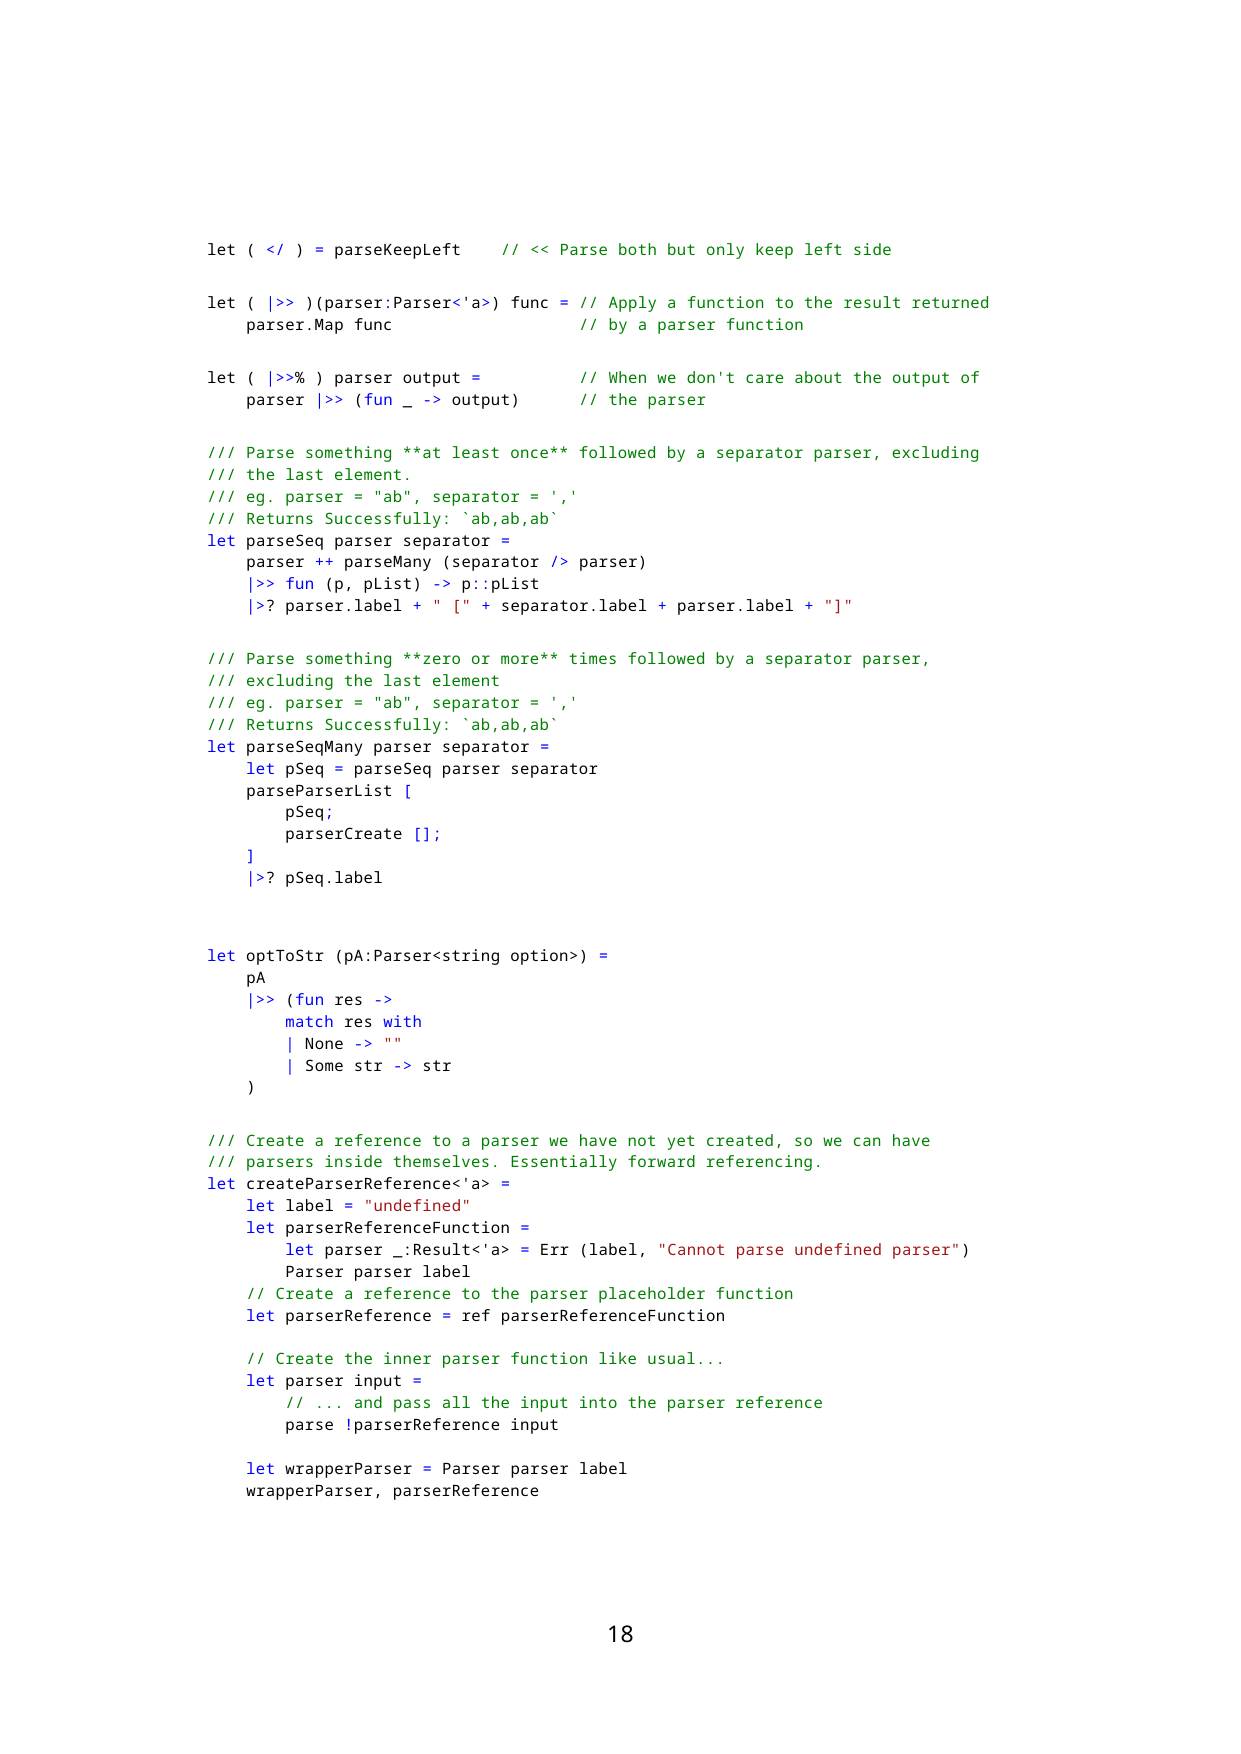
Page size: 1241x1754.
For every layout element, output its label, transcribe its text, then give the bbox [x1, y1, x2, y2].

text /// Parse something **zero or more** times followed by a separator parser, [207, 647, 1033, 669]
text let parserReferenceFunction = [207, 1216, 1033, 1238]
text /// eg. parser = "ab", separator = ',' [207, 485, 1033, 507]
text let parser input = [207, 1369, 1033, 1391]
text // ... and pass all the input into the parser reference [207, 1391, 1033, 1413]
text let pSeq = parseSeq parser separator [207, 757, 1033, 779]
text /// parsers inside themselves. Essentially forward referencing. [207, 1151, 1033, 1172]
text wrapperParser, parserReference [207, 1479, 1033, 1501]
text pSeq; [207, 801, 1033, 822]
text |>> (fun res -> [207, 988, 1033, 1010]
text /// Create a reference to a parser we have not yet created, so we can have [207, 1129, 1033, 1151]
text | None -> "" [207, 1032, 1033, 1054]
text let ( </ ) = parseKeepLeft // << Parse both but only keep left side [207, 238, 1033, 260]
text parser ++ parseMany (separator /> parser) [207, 551, 1033, 572]
text ] [207, 844, 1033, 866]
text /// Returns Successfully: `ab,ab,ab` [207, 507, 1033, 529]
text /// the last element. [207, 463, 1033, 485]
text pA [207, 966, 1033, 988]
text parserCreate []; [207, 822, 1033, 844]
text |>> fun (p, pList) -> p::pList [207, 572, 1033, 594]
text let parserReference = ref parserReferenceFunction [207, 1304, 1033, 1326]
text |>? parser.label + " [" + separator.label + parser.label + "]" [207, 594, 1033, 616]
text let ( |>>% ) parser output = // When we don't care about the output of [207, 366, 1033, 388]
text /// excluding the last element [207, 669, 1033, 691]
text Parser parser label [207, 1260, 1033, 1282]
text let optToStr (pA:Parser<string option>) = [207, 944, 1033, 966]
text let label = "undefined" [207, 1194, 1033, 1216]
text /// Parse something **at least once** followed by a separator parser, excluding [207, 441, 1033, 463]
text let createParserReference<'a> = [207, 1172, 1033, 1194]
text ) [207, 1076, 1033, 1097]
text | Some str -> str [207, 1054, 1033, 1076]
text |>? pSeq.label [207, 866, 1033, 888]
text // Create the inner parser function like usual... [207, 1347, 1033, 1369]
text let parseSeqMany parser separator = [207, 735, 1033, 757]
text let ( |>> )(parser:Parser<'a>) func = // Apply a function to the result returned [207, 291, 1033, 313]
text parser.Map func // by a parser function [207, 313, 1033, 335]
text let parseSeq parser separator = [207, 529, 1033, 551]
text let wrapperParser = Parser parser label [207, 1457, 1033, 1479]
text /// Returns Successfully: `ab,ab,ab` [207, 713, 1033, 735]
text let parser _:Result<'a> = Err (label, "Cannot parse undefined parser") [207, 1238, 1033, 1260]
text parseParserList [ [207, 779, 1033, 801]
text // Create a reference to the parser placeholder function [207, 1282, 1033, 1304]
text parser |>> (fun _ -> output) // the parser [207, 388, 1033, 410]
text match res with [207, 1010, 1033, 1032]
text parse !parserReference input [207, 1413, 1033, 1435]
text /// eg. parser = "ab", separator = ',' [207, 691, 1033, 713]
